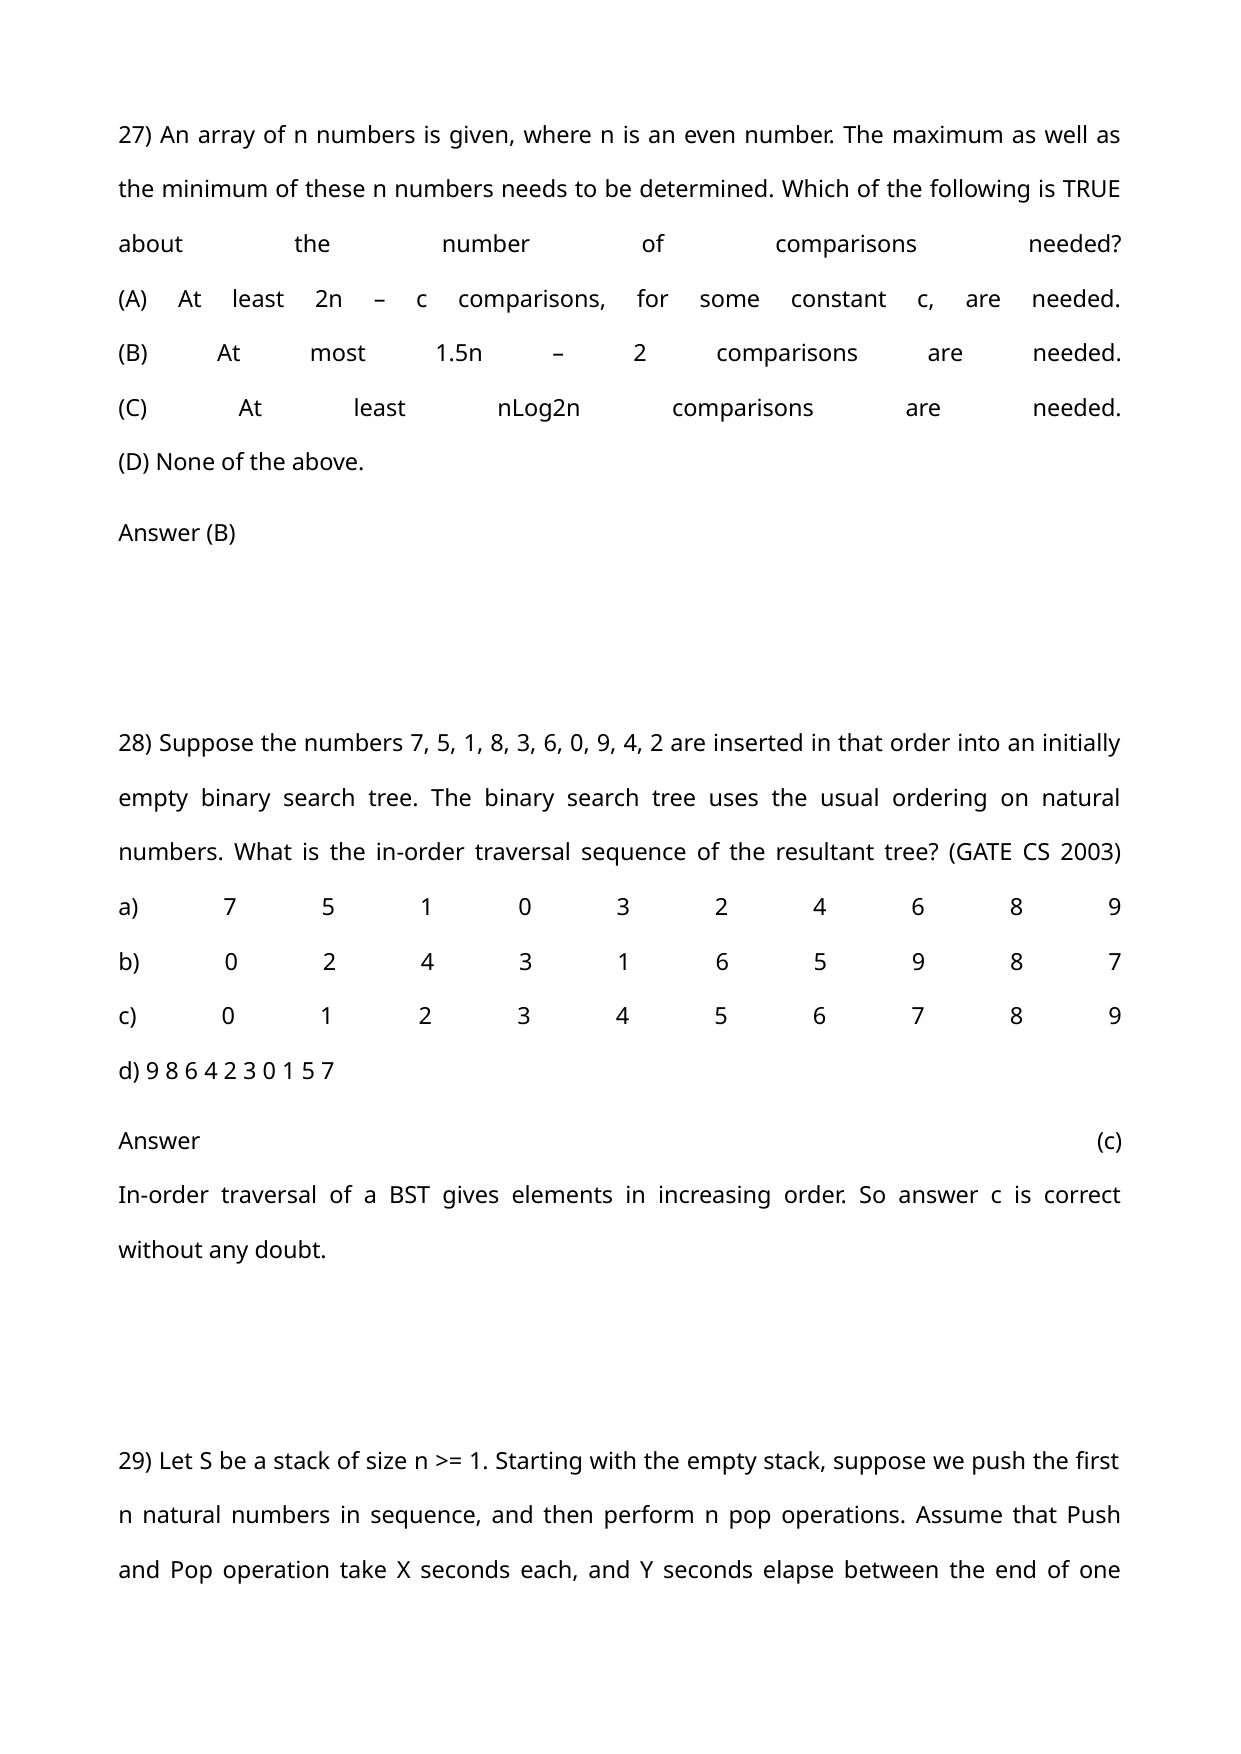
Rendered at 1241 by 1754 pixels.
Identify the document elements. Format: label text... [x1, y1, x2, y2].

text 29) Let S be a stack of size n >= 1. Starting with the empty stack, suppose we push the first n natural numbers in sequence, and then perform n pop operations. Assume that Push and Pop operation take X seconds each, and Y seconds elapse between the end of one [118, 1444, 1122, 1585]
text Answer (c) In-order traversal of a BST gives elements in increasing order. So answer c is correct without any doubt. [118, 1124, 1122, 1265]
text 27) An array of n numbers is given, where n is an even number. The maximum as well as the minimum of these n numbers needs to be determined. Which of the following is TRUE about the number of comparisons needed? (A) At least 2n – c comparisons, for some constant c, are needed. (B) At most 1.5n – 2 comparisons are needed. (C) At least nLog2n comparisons are needed. (D) None of the above. [118, 118, 1122, 478]
text 28) Suppose the numbers 7, 5, 1, 8, 3, 6, 0, 9, 4, 2 are inserted in that order into an initially empty binary search tree. The binary search tree uses the usual ordering on natural numbers. What is the in-order traversal sequence of the resultant tree? (GATE CS 2003) a) 7 5 1 0 3 2 4 6 8 9 b) 0 2 4 3 1 6 5 9 8 7 c) 0 1 2 3 4 5 6 7 8 9 d) 9 8 6 4 2 3 0 1 5 7 [118, 726, 1122, 1086]
text Answer (B) [118, 516, 1122, 548]
